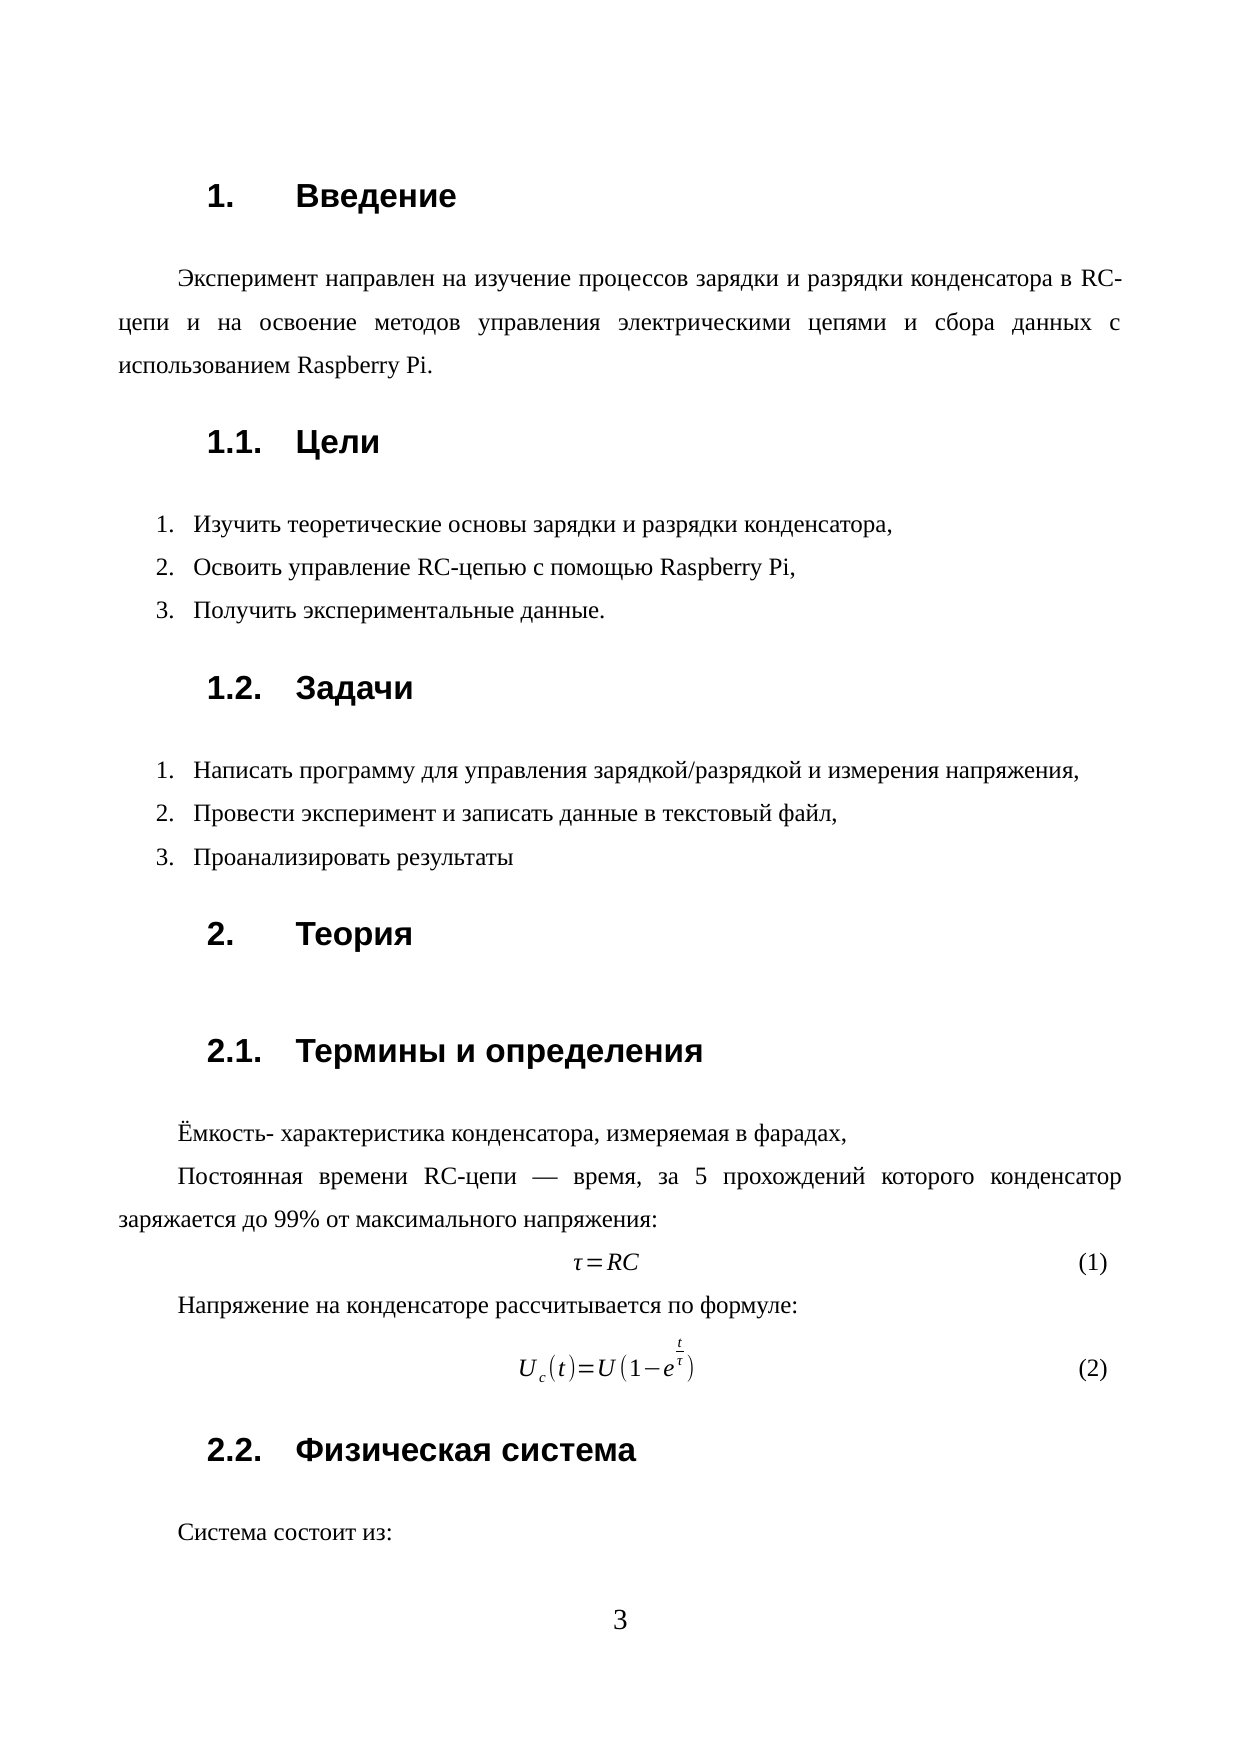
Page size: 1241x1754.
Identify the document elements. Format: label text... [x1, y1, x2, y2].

text Система состоит из: [118, 1517, 1122, 1545]
list (1) [118, 1247, 1122, 1276]
subtitle Задачи [148, 668, 1093, 707]
list Написать программу для управления зарядкой/разрядкой и измерения напряжения, [156, 755, 1122, 784]
subtitle Физическая система [148, 1429, 1093, 1468]
subtitle Цели [148, 422, 1093, 461]
list Освоить управление RC-цепью с помощью Raspberry Pi, [156, 552, 1122, 581]
subtitle Термины и определения [148, 1031, 1093, 1069]
text Эксперимент направлен на изучение процессов зарядки и разрядки конденсатора в RC-цепи и на освоение методов управления электрическими цепями и сбора данных с использованием Raspberry Pi. [118, 263, 1122, 378]
subtitle Теория [148, 914, 1093, 953]
list Получить экспериментальные данные. [156, 596, 1122, 624]
text Ёмкость- характеристика конденсатора, измеряемая в фарадах, [118, 1118, 1122, 1147]
subtitle Введение [148, 176, 1093, 215]
text (2) [118, 1333, 1122, 1386]
text Напряжение на конденсаторе рассчитывается по формуле: [118, 1290, 1122, 1319]
list Провести эксперимент и записать данные в текстовый файл, [156, 798, 1122, 827]
list Проанализировать результаты [156, 842, 1122, 870]
list Изучить теоретические основы зарядки и разрядки конденсатора, [156, 509, 1122, 538]
text Постоянная времени RC-цепи — время, за 5 прохождений которого конденсатор заряжается до 99% от максимального напряжения: [118, 1161, 1122, 1233]
